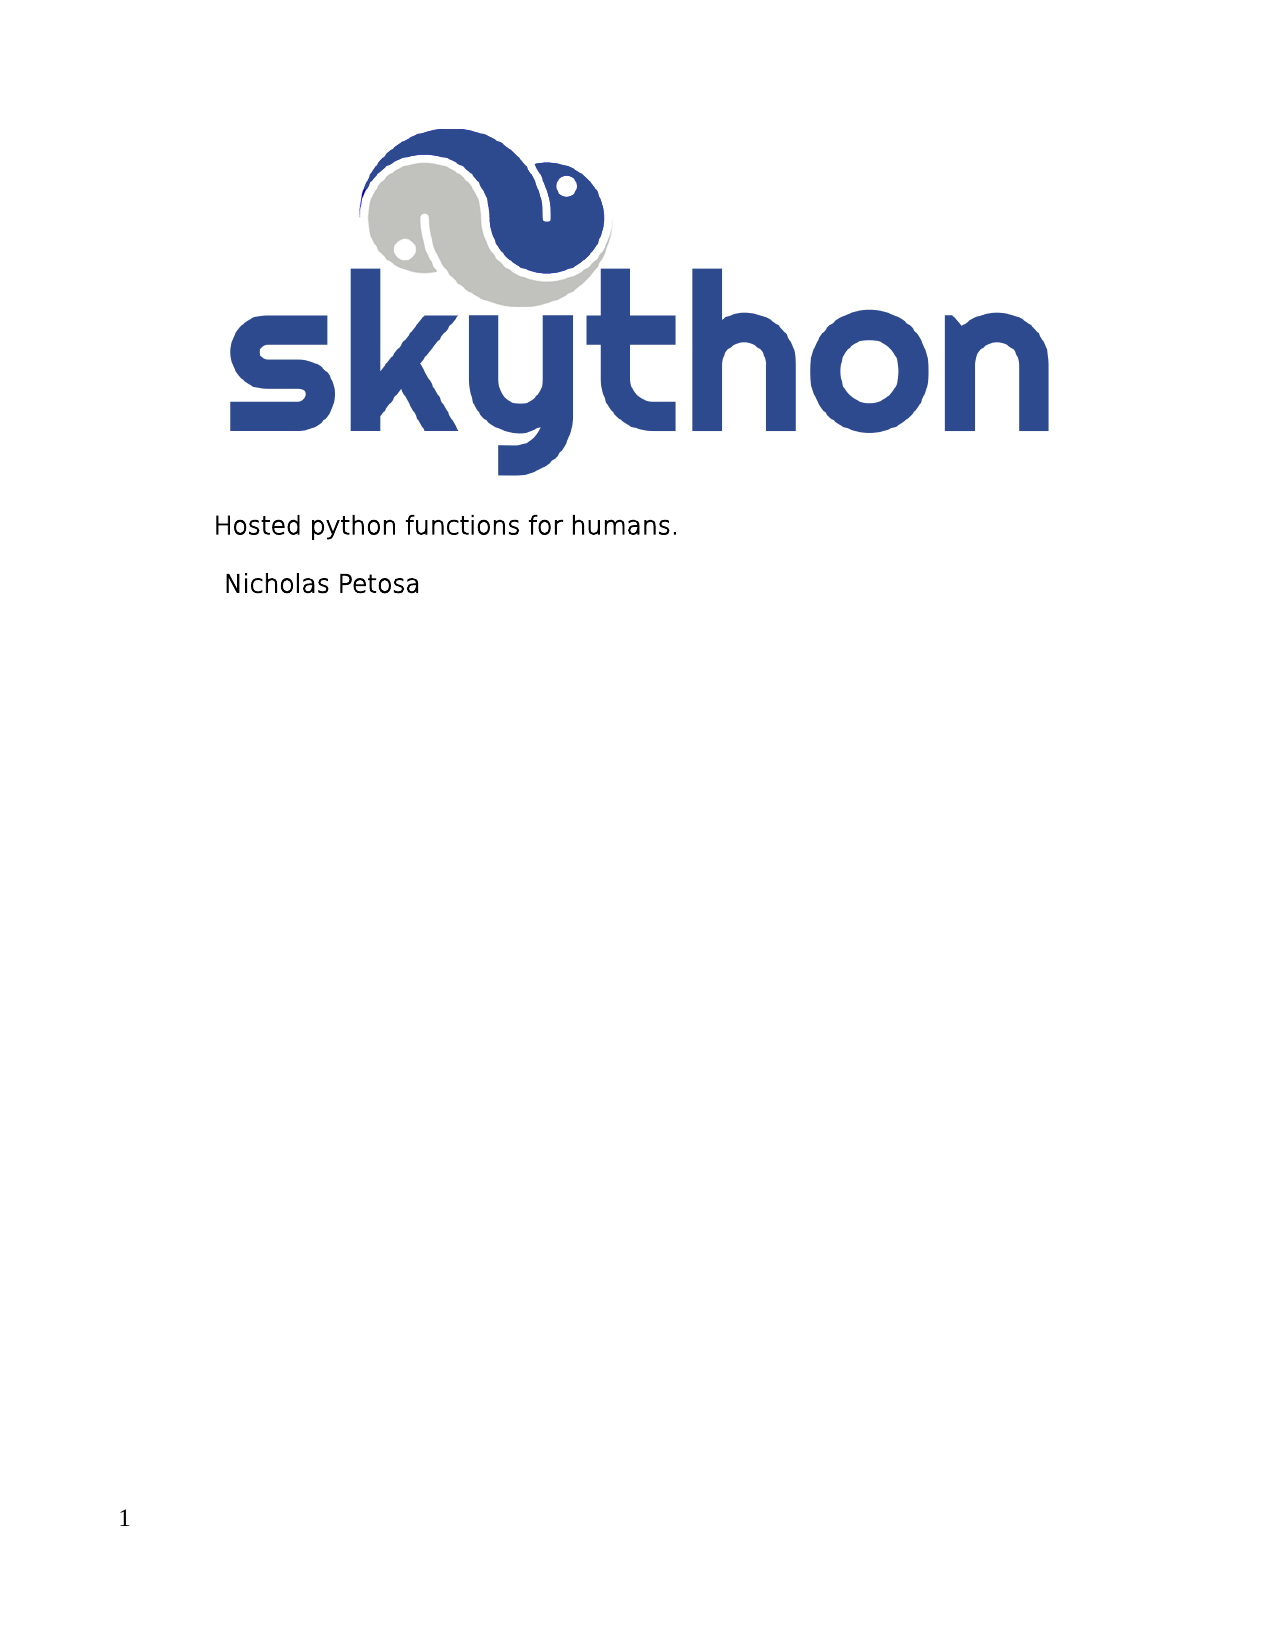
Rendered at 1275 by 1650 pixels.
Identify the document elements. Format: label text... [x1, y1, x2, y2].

text Hosted python functions for humans. [118, 511, 1157, 540]
text Nicholas Petosa [118, 569, 1157, 598]
picture [220, 118, 1055, 483]
